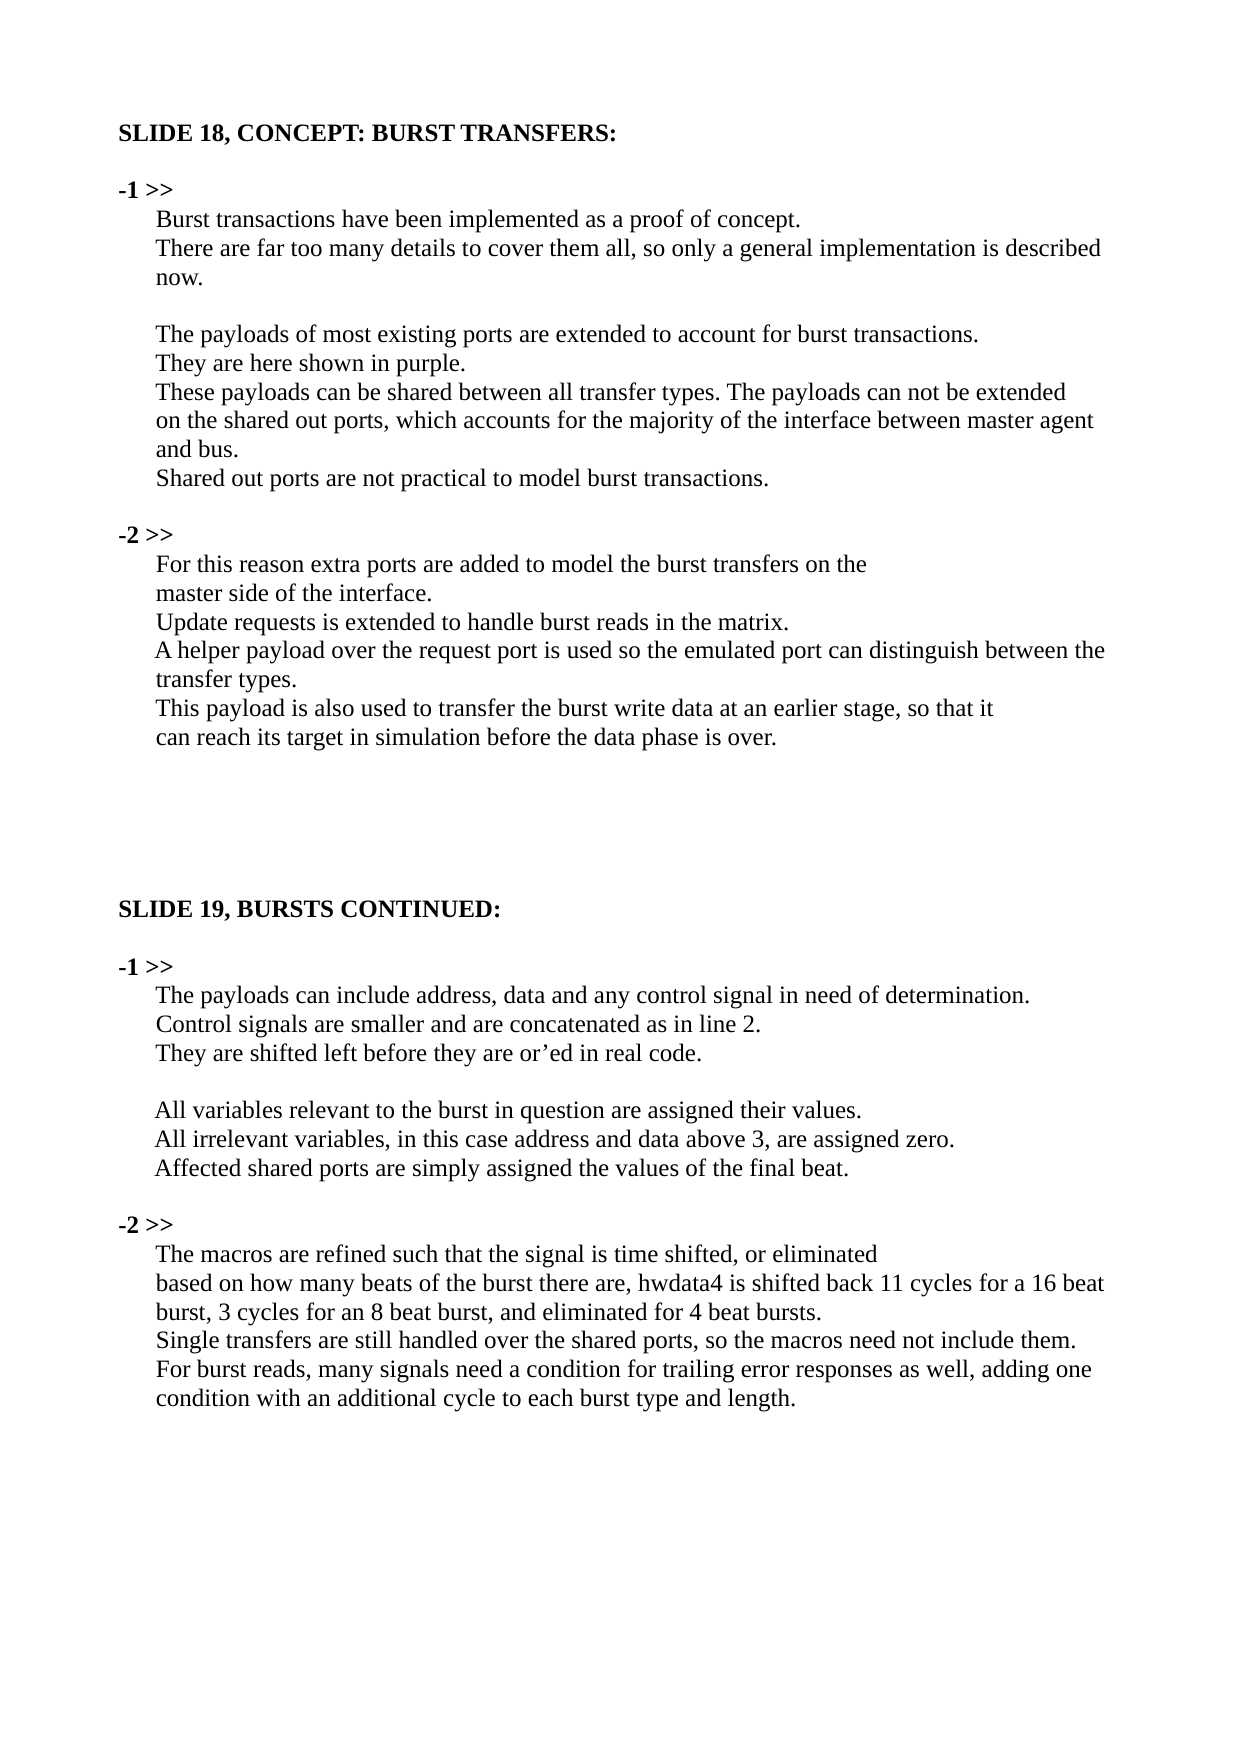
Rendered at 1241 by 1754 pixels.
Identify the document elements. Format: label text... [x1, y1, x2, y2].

text -2 >> [118, 1211, 1122, 1239]
text Update requests is extended to handle burst reads in the matrix. [118, 607, 1122, 636]
text -2 >> [118, 521, 1122, 549]
text Single transfers are still handled over the shared ports, so the macros need not include them. [118, 1326, 1122, 1354]
text All variables relevant to the burst in question are assigned their values. [118, 1096, 1122, 1124]
text SLIDE 18, CONCEPT: BURST TRANSFERS: [118, 118, 1122, 147]
text All irrelevant variables, in this case address and data above 3, are assigned zero. [118, 1124, 1122, 1153]
text Control signals are smaller and are concatenated as in line 2. [118, 1009, 1122, 1038]
text The macros are refined such that the signal is time shifted, or eliminated [118, 1239, 1122, 1268]
text master side of the interface. [118, 578, 1122, 607]
text Shared out ports are not practical to model burst transactions. [118, 463, 1122, 492]
text Affected shared ports are simply assigned the values of the final beat. [118, 1153, 1122, 1182]
text This payload is also used to transfer the burst write data at an earlier stage, so that it [118, 693, 1122, 722]
text Burst transactions have been implemented as a proof of concept. [118, 204, 1122, 233]
text They are here shown in purple. [118, 348, 1122, 377]
text transfer types. [118, 664, 1122, 693]
text and bus. [118, 434, 1122, 463]
text can reach its target in simulation before the data phase is over. [118, 722, 1122, 751]
text based on how many beats of the burst there are, hwdata4 is shifted back 11 cycles for a 16 beat [118, 1268, 1122, 1297]
text condition with an additional cycle to each burst type and length. [118, 1383, 1122, 1412]
text -1 >> [118, 176, 1122, 204]
text on the shared out ports, which accounts for the majority of the interface between master agent [118, 406, 1122, 434]
text The payloads can include address, data and any control signal in need of determination. [118, 981, 1122, 1009]
text These payloads can be shared between all transfer types. The payloads can not be extended [118, 377, 1122, 406]
text SLIDE 19, BURSTS CONTINUED: [118, 894, 1122, 923]
text burst, 3 cycles for an 8 beat burst, and eliminated for 4 beat bursts. [118, 1297, 1122, 1326]
text There are far too many details to cover them all, so only a general implementation is described [118, 233, 1122, 262]
text They are shifted left before they are or’ed in real code. [118, 1038, 1122, 1067]
text -1 >> [118, 952, 1122, 981]
text The payloads of most existing ports are extended to account for burst transactions. [118, 319, 1122, 348]
text now. [118, 262, 1122, 291]
text For burst reads, many signals need a condition for trailing error responses as well, adding one [118, 1354, 1122, 1383]
text A helper payload over the request port is used so the emulated port can distinguish between the [118, 636, 1122, 664]
text For this reason extra ports are added to model the burst transfers on the [118, 549, 1122, 578]
